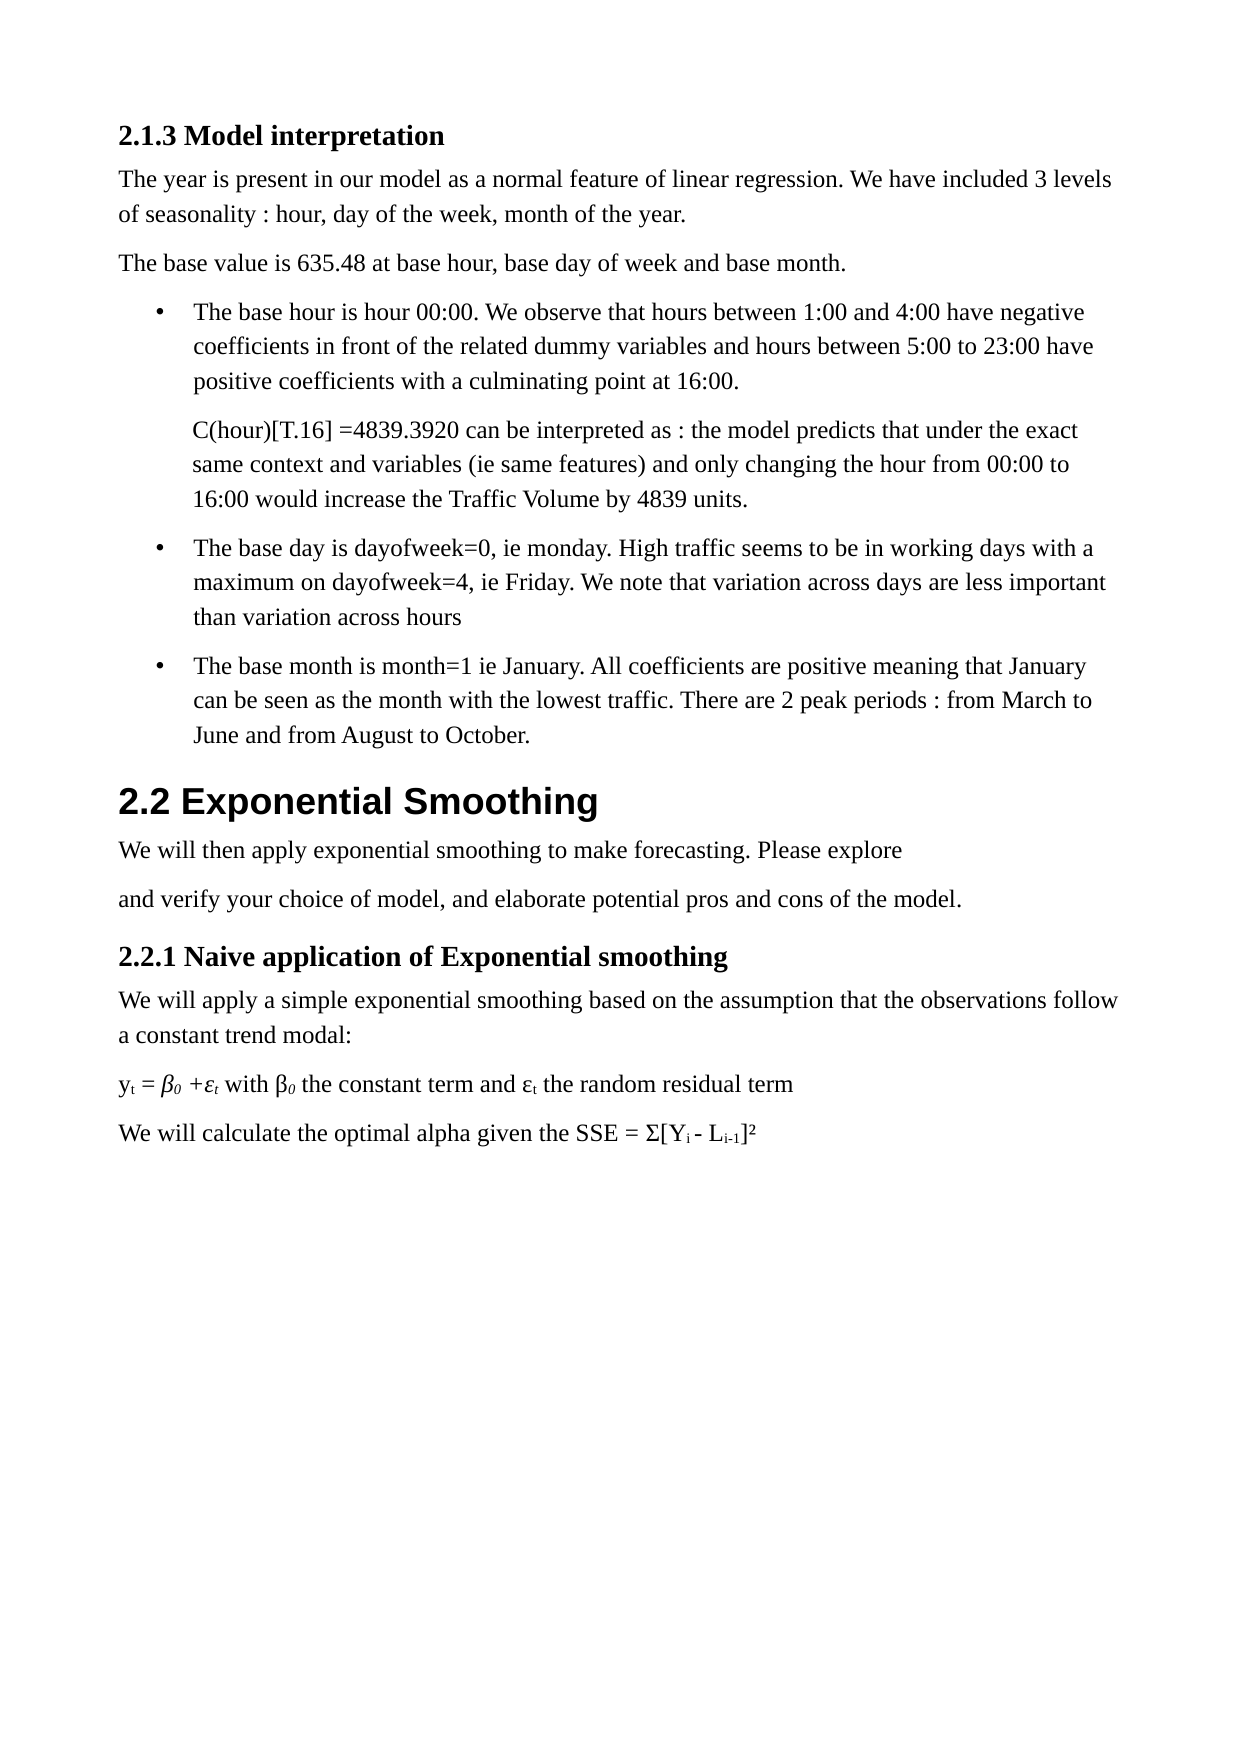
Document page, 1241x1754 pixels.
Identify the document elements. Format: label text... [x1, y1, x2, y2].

list The base month is month=1 ie January. All coefficients are positive meaning that January can be seen as the month with the lowest traffic. There are 2 peak periods : from March to June and from August to October. [156, 651, 1122, 748]
text We will calculate the optimal alpha given the SSE = Σ[Yi - Li-1]² [118, 1118, 1122, 1147]
text C(hour)[T.16] =4839.3920 can be interpreted as : the model predicts that under the exact same context and variables (ie same features) and only changing the hour from 00:00 to 16:00 would increase the Traffic Volume by 4839 units. [192, 415, 1122, 512]
text yt = β0 +εt with β0 the constant term and εt the random residual term [118, 1069, 1122, 1098]
text The base value is 635.48 at base hour, base day of week and base month. [118, 248, 1122, 276]
subtitle 2.1.3 Model interpretation [118, 118, 1122, 152]
text We will then apply exponential smoothing to make forecasting. Please explore [118, 835, 1122, 864]
subtitle 2.2 Exponential Smoothing [118, 779, 1122, 822]
subtitle 2.2.1 Naive application of Exponential smoothing [118, 939, 1122, 973]
list The base hour is hour 00:00. We observe that hours between 1:00 and 4:00 have negative coefficients in front of the related dummy variables and hours between 5:00 to 23:00 have positive coefficients with a culminating point at 16:00. [156, 297, 1122, 394]
list The base day is dayofweek=0, ie monday. High traffic seems to be in working days with a maximum on dayofweek=4, ie Friday. We note that variation across days are less important than variation across hours [156, 533, 1122, 631]
text We will apply a simple exponential smoothing based on the assumption that the observations follow a constant trend modal: [118, 985, 1122, 1048]
text and verify your choice of model, and elaborate potential pros and cons of the model. [118, 884, 1122, 913]
text The year is present in our model as a normal feature of linear regression. We have included 3 levels of seasonality : hour, day of the week, month of the year. [118, 164, 1122, 227]
